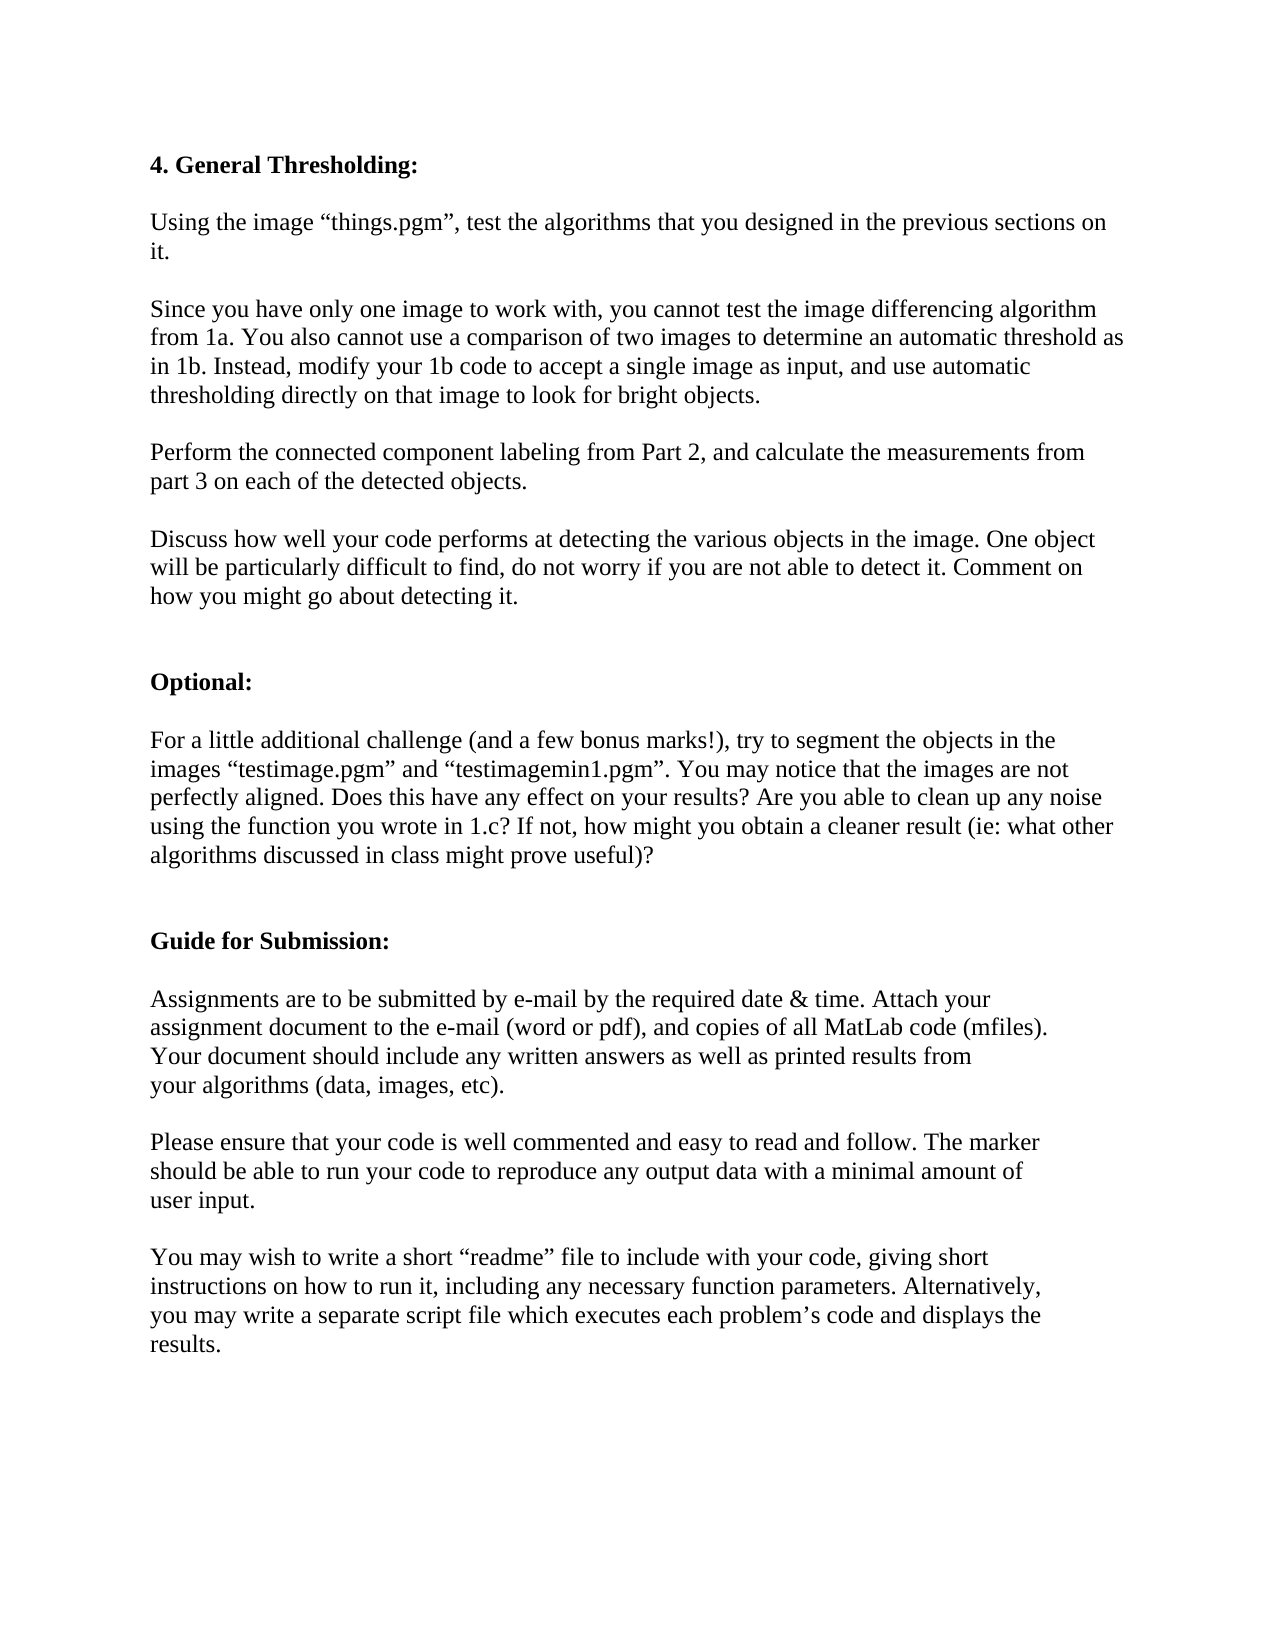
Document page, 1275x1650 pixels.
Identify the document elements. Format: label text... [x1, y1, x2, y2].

text Discuss how well your code performs at detecting the various objects in the image. One object will be particularly difficult to find, do not worry if you are not able to detect it. Comment on how you might go about detecting it. [150, 524, 1125, 610]
text instructions on how to run it, including any necessary function parameters. Alternatively, [150, 1271, 1125, 1300]
text Please ensure that your code is well commented and easy to read and follow. The marker [150, 1127, 1125, 1156]
text user input. [150, 1185, 1125, 1214]
text your algorithms (data, images, etc). [150, 1070, 1125, 1099]
text Since you have only one image to work with, you cannot test the image differencing algorithm from 1a. You also cannot use a comparison of two images to determine an automatic threshold as in 1b. Instead, modify your 1b code to accept a single image as input, and use automatic thresholding directly on that image to look for bright objects. [150, 294, 1125, 409]
text Optional: [150, 667, 1125, 696]
text should be able to run your code to reproduce any output data with a minimal amount of [150, 1156, 1125, 1185]
text Guide for Submission: [150, 926, 1125, 955]
text You may wish to write a short “readme” file to include with your code, giving short [150, 1242, 1125, 1271]
text Your document should include any written answers as well as printed results from [150, 1041, 1125, 1070]
text Assignments are to be submitted by e-mail by the required date & time. Attach your [150, 984, 1125, 1012]
text assignment document to the e-mail (word or pdf), and copies of all MatLab code (mfiles). [150, 1012, 1125, 1041]
text Perform the connected component labeling from Part 2, and calculate the measurements from part 3 on each of the detected objects. [150, 437, 1125, 495]
text 4. General Thresholding: [150, 150, 1125, 179]
text For a little additional challenge (and a few bonus marks!), try to segment the objects in the images “testimage.pgm” and “testimagemin1.pgm”. You may notice that the images are not perfectly aligned. Does this have any effect on your results? Are you able to clean up any noise using the function you wrote in 1.c? If not, how might you obtain a cleaner result (ie: what other algorithms discussed in class might prove useful)? [150, 725, 1125, 869]
text results. [150, 1329, 1125, 1357]
text Using the image “things.pgm”, test the algorithms that you designed in the previous sections on it. [150, 207, 1125, 265]
text you may write a separate script file which executes each problem’s code and displays the [150, 1300, 1125, 1329]
